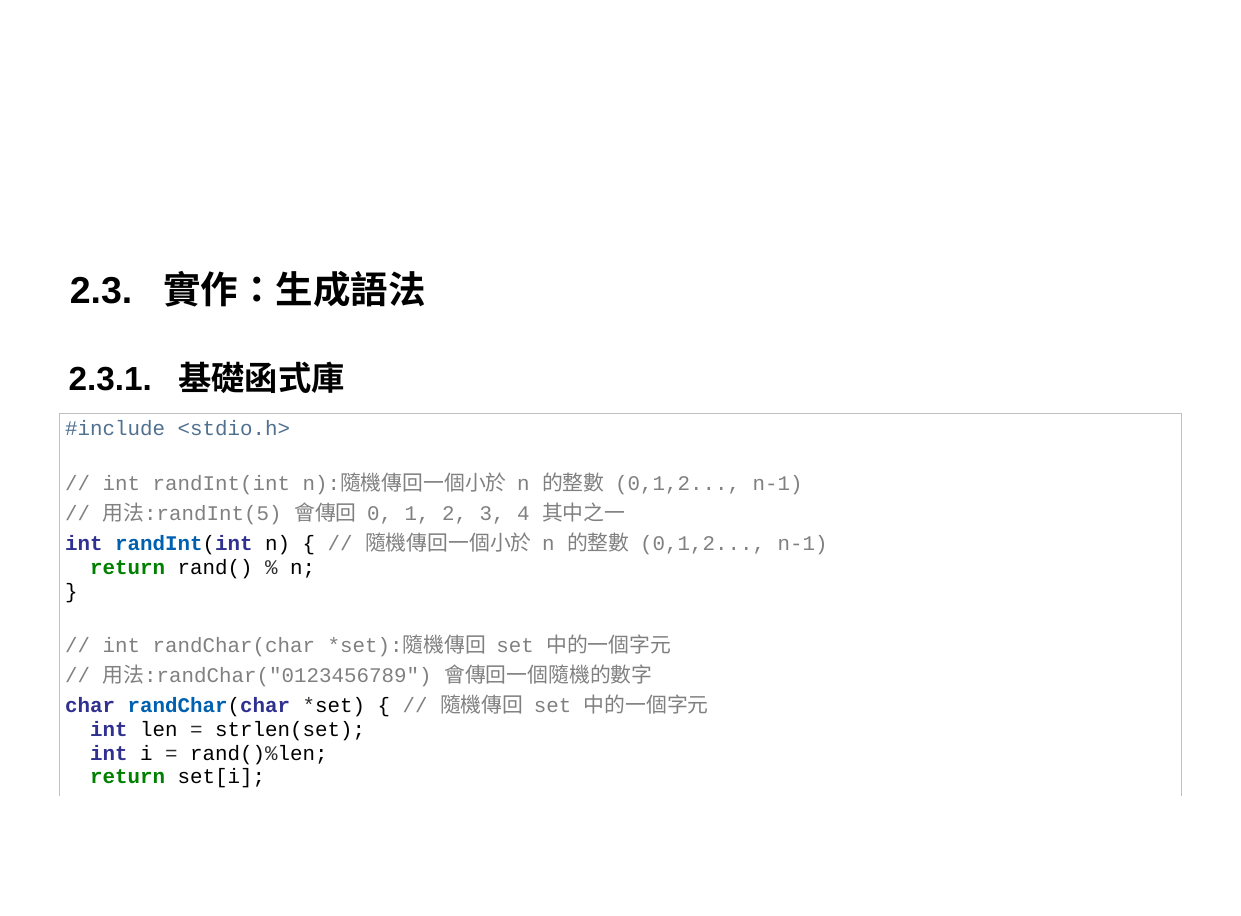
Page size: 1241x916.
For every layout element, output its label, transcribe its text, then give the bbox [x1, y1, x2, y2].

table_cell [59, 59, 553, 235]
subtitle 基礎函式庫 [59, 352, 1181, 400]
table_header #include <stdio.h> // int randInt(int n):隨機傳回一個小於 n 的整數 (0,1,2..., n-1) // 用法:randInt(5) 會傳回 0, 1, 2, 3, 4 其中之一 int randInt(int n) { // 隨機傳回一個小於 n 的整數 (0,1,2..., n-1) return rand() % n; } // int randChar(char *set):隨機傳回 set 中的一個字元 // 用法:randChar("0123456789") 會傳回一個隨機的數字 char randChar(char *set) { // 隨機傳回 set 中的一個字元 int len = strlen(set); int i = rand()%len; return set[i]; [60, 414, 1181, 796]
table_cell [553, 59, 1181, 235]
subtitle 實作：生成語法 [59, 260, 1181, 314]
